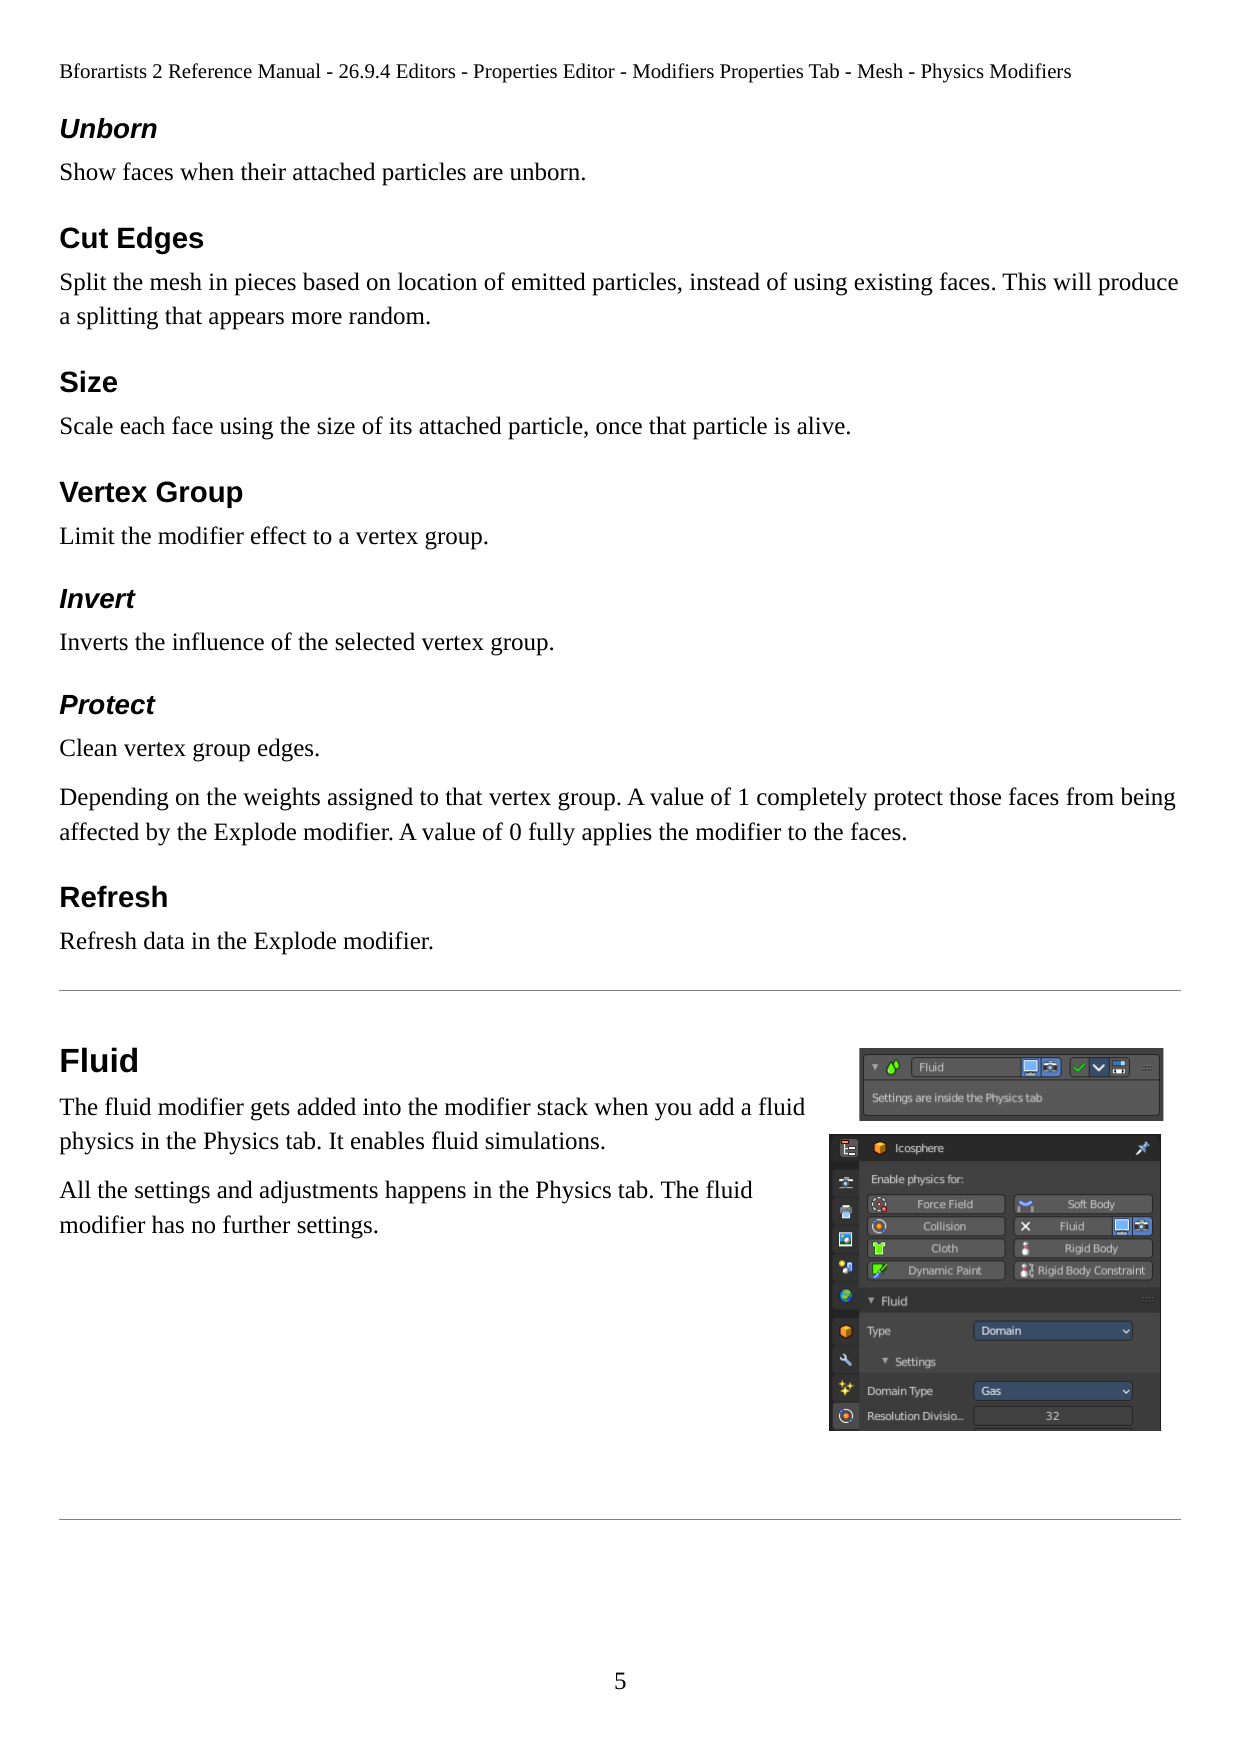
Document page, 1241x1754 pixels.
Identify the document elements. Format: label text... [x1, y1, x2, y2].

subtitle Vertex Group [59, 475, 1181, 509]
subtitle Invert [59, 583, 1181, 614]
text The fluid modifier gets added into the modifier stack when you add a fluid physics in the Physics tab. It enables fluid simulations. [59, 1092, 1181, 1155]
subtitle Size [59, 365, 1181, 399]
text Split the mesh in pieces based on location of emitted particles, instead of using existing faces. This will produce a splitting that appears more random. [59, 267, 1181, 330]
text All the settings and adjustments happens in the Physics tab. The fluid modifier has no further settings. [59, 1175, 829, 1238]
text Clean vertex group edges. [59, 733, 1181, 762]
subtitle Unborn [59, 113, 1181, 144]
picture [829, 1134, 1162, 1431]
text Scale each face using the size of its attached particle, once that particle is alive. [59, 411, 1181, 440]
subtitle Protect [59, 689, 1181, 721]
text Refresh data in the Explode modifier. [59, 926, 1181, 955]
text Show faces when their attached particles are unborn. [59, 157, 1181, 186]
text Limit the modifier effect to a vertex group. [59, 521, 1181, 550]
subtitle Refresh [59, 880, 1181, 914]
text Inverts the influence of the selected vertex group. [59, 627, 1181, 656]
picture [859, 1048, 1164, 1121]
subtitle Cut Edges [59, 221, 1181, 254]
text Depending on the weights assigned to that vertex group. A value of 1 completely protect those faces from being affected by the Explode modifier. A value of 0 fully applies the modifier to the faces. [59, 782, 1181, 845]
subtitle Fluid [59, 1041, 1181, 1079]
